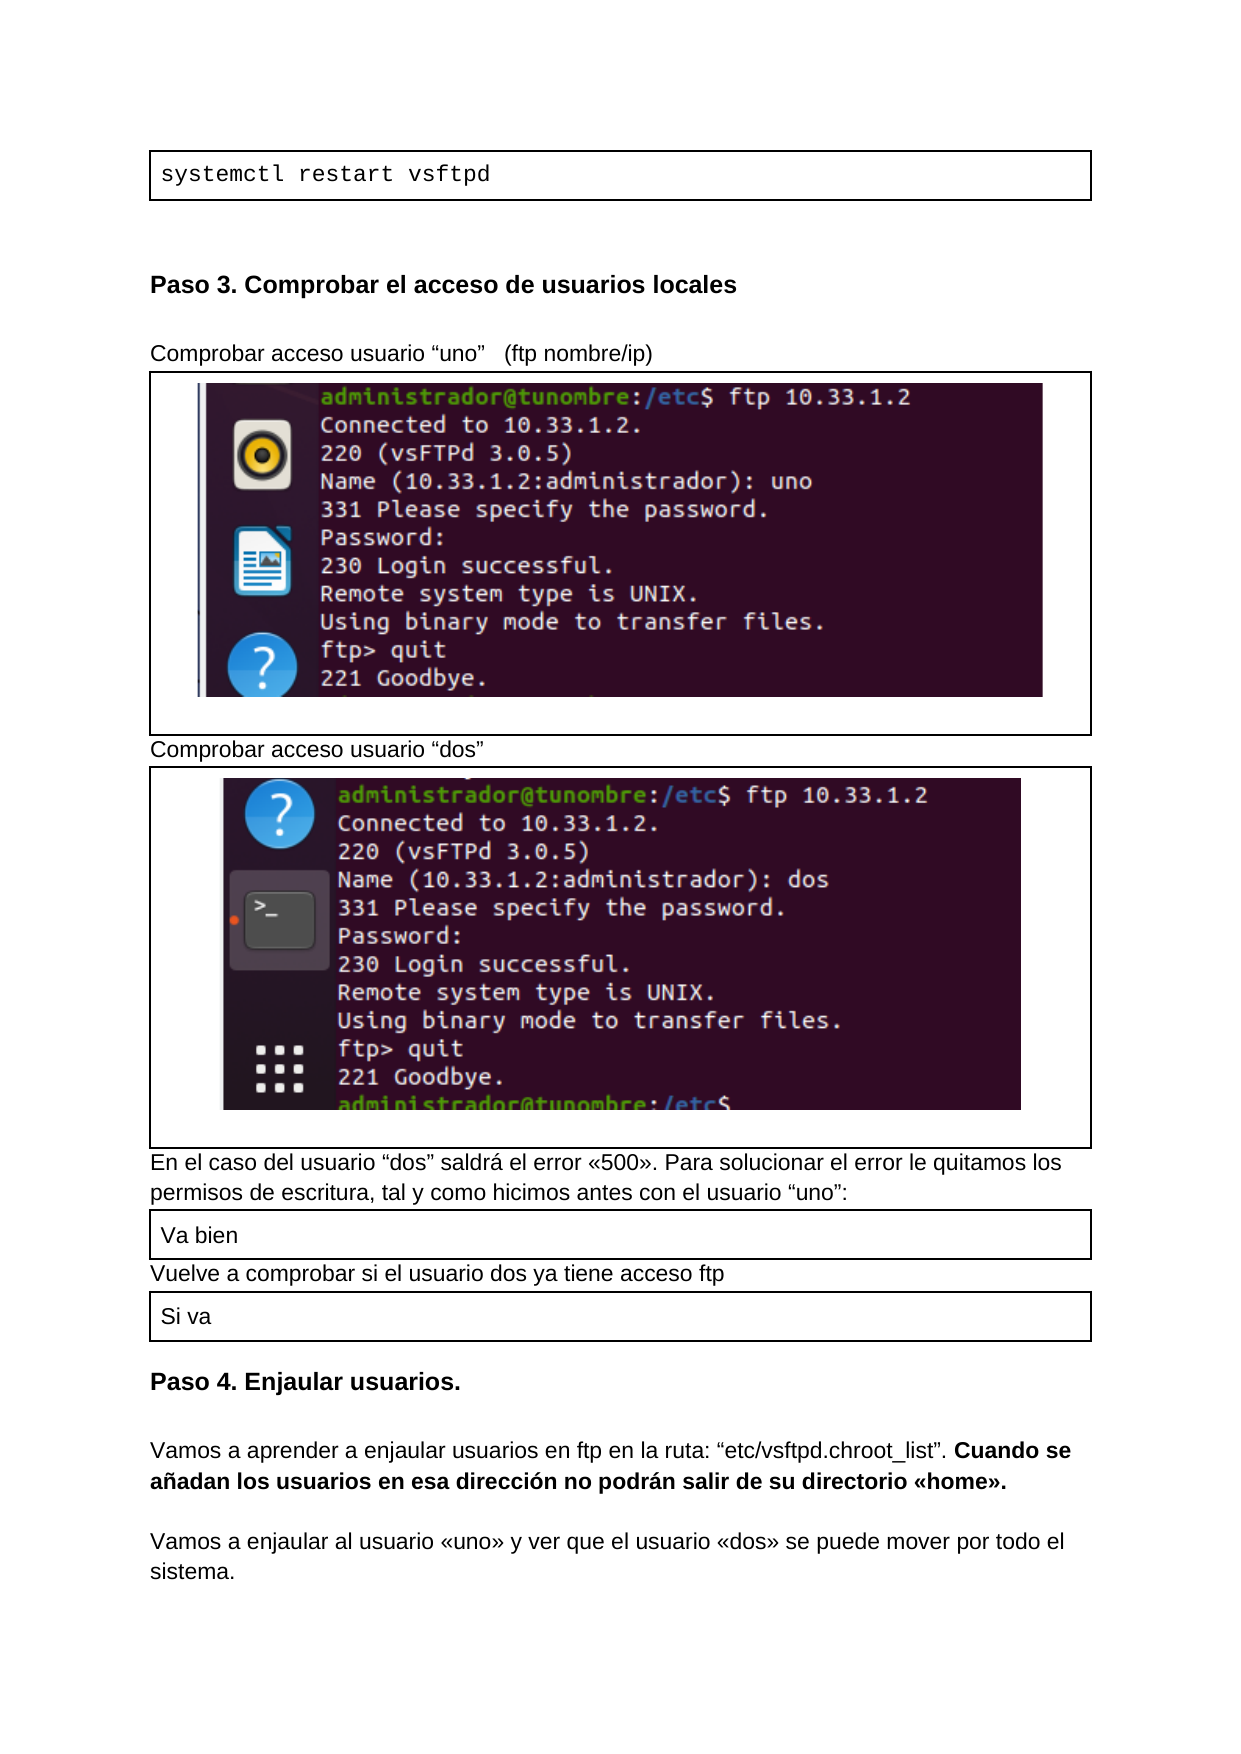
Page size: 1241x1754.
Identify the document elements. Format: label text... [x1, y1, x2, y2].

text Vuelve a comprobar si el usuario dos ya tiene acceso ftp [150, 1260, 1090, 1287]
picture [219, 778, 1021, 1110]
text En el caso del usuario “dos” saldrá el error «500». Para solucionar el error le quitamos los permisos de escritura, tal y como hicimos antes con el usuario “uno”: [150, 1149, 1090, 1205]
table_header [151, 373, 1090, 734]
picture [197, 383, 1043, 697]
table_header Va bien [151, 1211, 1090, 1258]
subtitle Paso 3. Comprobar el acceso de usuarios locales [150, 270, 1090, 299]
subtitle Paso 4. Enjaular usuarios. [150, 1367, 1090, 1396]
table_header systemctl restart vsftpd [151, 152, 1090, 199]
text Comprobar acceso usuario “uno” (ftp nombre/ip) [150, 340, 1090, 367]
text Vamos a enjaular al usuario «uno» y ver que el usuario «dos» se puede mover por todo el sistema. [150, 1528, 1090, 1584]
table_header Si va [151, 1293, 1090, 1340]
table_header [151, 768, 1090, 1147]
text Comprobar acceso usuario “dos” [150, 736, 1090, 762]
text Vamos a aprender a enjaular usuarios en ftp en la ruta: “etc/vsftpd.chroot_list”. Cuando se añadan los usuarios en esa dirección no podrán salir de su directorio «home». [150, 1437, 1090, 1494]
